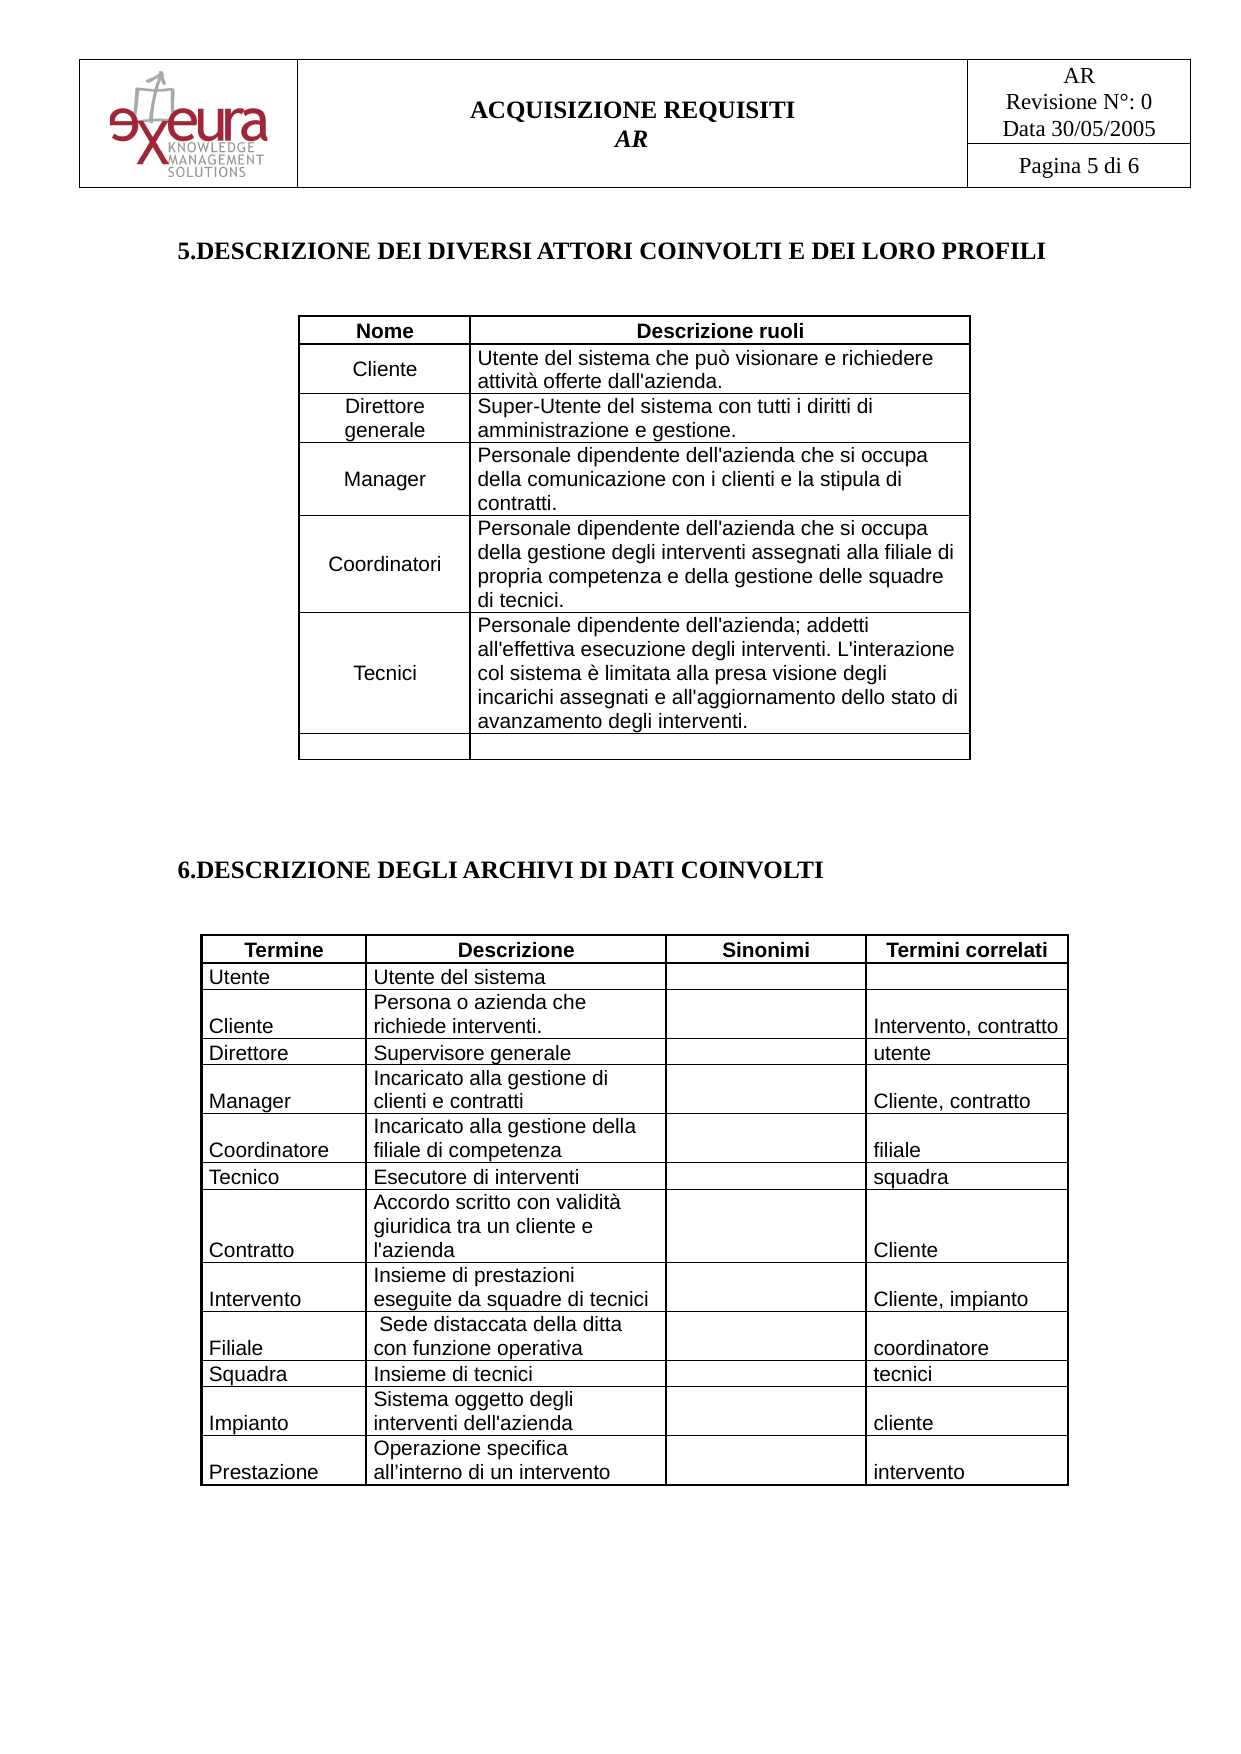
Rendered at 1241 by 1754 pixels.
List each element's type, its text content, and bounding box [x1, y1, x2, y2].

table_cell coordinatore [867, 1312, 1067, 1360]
table_cell Esecutore di interventi [367, 1163, 665, 1189]
picture [109, 70, 268, 177]
table_cell Operazione specifica all’interno di un intervento [367, 1436, 665, 1484]
table_cell [667, 1312, 865, 1360]
table_cell [667, 1190, 865, 1262]
table_cell Impianto [203, 1387, 365, 1435]
table_cell Sede distaccata della ditta con funzione operativa [367, 1312, 665, 1360]
table_cell Persona o azienda che richiede interventi. [367, 990, 665, 1038]
table_header Descrizione ruoli [471, 317, 969, 343]
table_header Descrizione [367, 936, 665, 962]
table_cell [667, 1361, 865, 1386]
table_cell Direttore generale [300, 394, 469, 442]
table_cell Incaricato alla gestione di clienti e contratti [367, 1065, 665, 1113]
table_cell Intervento [203, 1263, 365, 1311]
table_cell [667, 1436, 865, 1484]
table_header Sinonimi [667, 936, 865, 962]
table_cell Direttore [203, 1039, 365, 1064]
table_cell tecnici [867, 1361, 1067, 1386]
table_cell Contratto [203, 1190, 365, 1262]
table_cell Filiale [203, 1312, 365, 1360]
table_cell filiale [867, 1114, 1067, 1162]
table_cell utente [867, 1039, 1067, 1064]
table_cell Sistema oggetto degli interventi dell'azienda [367, 1387, 665, 1435]
table_cell Personale dipendente dell'azienda che si occupa della comunicazione con i clienti e la stipula di contratti. [471, 443, 969, 515]
table_cell [667, 1039, 865, 1064]
table_cell Cliente, contratto [867, 1065, 1067, 1113]
table_cell [667, 1163, 865, 1189]
table_cell Insieme di prestazioni eseguite da squadre di tecnici [367, 1263, 665, 1311]
table_cell squadra [867, 1163, 1067, 1189]
table_cell [667, 1263, 865, 1311]
table_cell Insieme di tecnici [367, 1361, 665, 1386]
table_cell [667, 1114, 865, 1162]
table_cell [300, 734, 469, 759]
table_cell Manager [300, 443, 469, 515]
table_cell [667, 964, 865, 989]
table_cell Personale dipendente dell'azienda; addetti all'effettiva esecuzione degli interventi. L'interazione col sistema è limitata alla presa visione degli incarichi assegnati e all'aggiornamento dello stato di avanzamento degli interventi. [471, 613, 969, 733]
table_cell Utente del sistema [367, 964, 665, 989]
table_cell Supervisore generale [367, 1039, 665, 1064]
table_cell Coordinatore [203, 1114, 365, 1162]
table_cell [667, 1065, 865, 1113]
table_cell Tecnico [203, 1163, 365, 1189]
table_cell Cliente [203, 990, 365, 1038]
table_cell Cliente [867, 1190, 1067, 1262]
table_cell Incaricato alla gestione della filiale di competenza [367, 1114, 665, 1162]
table_cell Manager [203, 1065, 365, 1113]
table_cell Personale dipendente dell'azienda che si occupa della gestione degli interventi assegnati alla filiale di propria competenza e della gestione delle squadre di tecnici. [471, 516, 969, 612]
table_cell [471, 734, 969, 759]
table_cell [667, 990, 865, 1038]
table_cell [867, 964, 1067, 989]
table_cell Prestazione [203, 1436, 365, 1484]
table_cell [667, 1387, 865, 1435]
table_cell Cliente, impianto [867, 1263, 1067, 1311]
table_header Termini correlati [867, 936, 1067, 962]
table_cell intervento [867, 1436, 1067, 1484]
table_cell Intervento, contratto [867, 990, 1067, 1038]
table_cell Tecnici [300, 613, 469, 733]
table_cell Utente del sistema che può visionare e richiedere attività offerte dall'azienda. [471, 345, 969, 393]
subtitle Descrizione dei diversi attori coinvolti e dei loro profili [177, 236, 1092, 265]
table_cell Coordinatori [300, 516, 469, 612]
table_cell Super-Utente del sistema con tutti i diritti di amministrazione e gestione. [471, 394, 969, 442]
table_cell cliente [867, 1387, 1067, 1435]
table_header Nome [300, 317, 469, 343]
table_cell Cliente [300, 345, 469, 393]
table_header Termine [203, 936, 365, 962]
table_cell Accordo scritto con validità giuridica tra un cliente e l'azienda [367, 1190, 665, 1262]
subtitle Descrizione degli archivi di dati coinvolti [177, 855, 1092, 884]
table_cell Utente [203, 964, 365, 989]
table_cell Squadra [203, 1361, 365, 1386]
